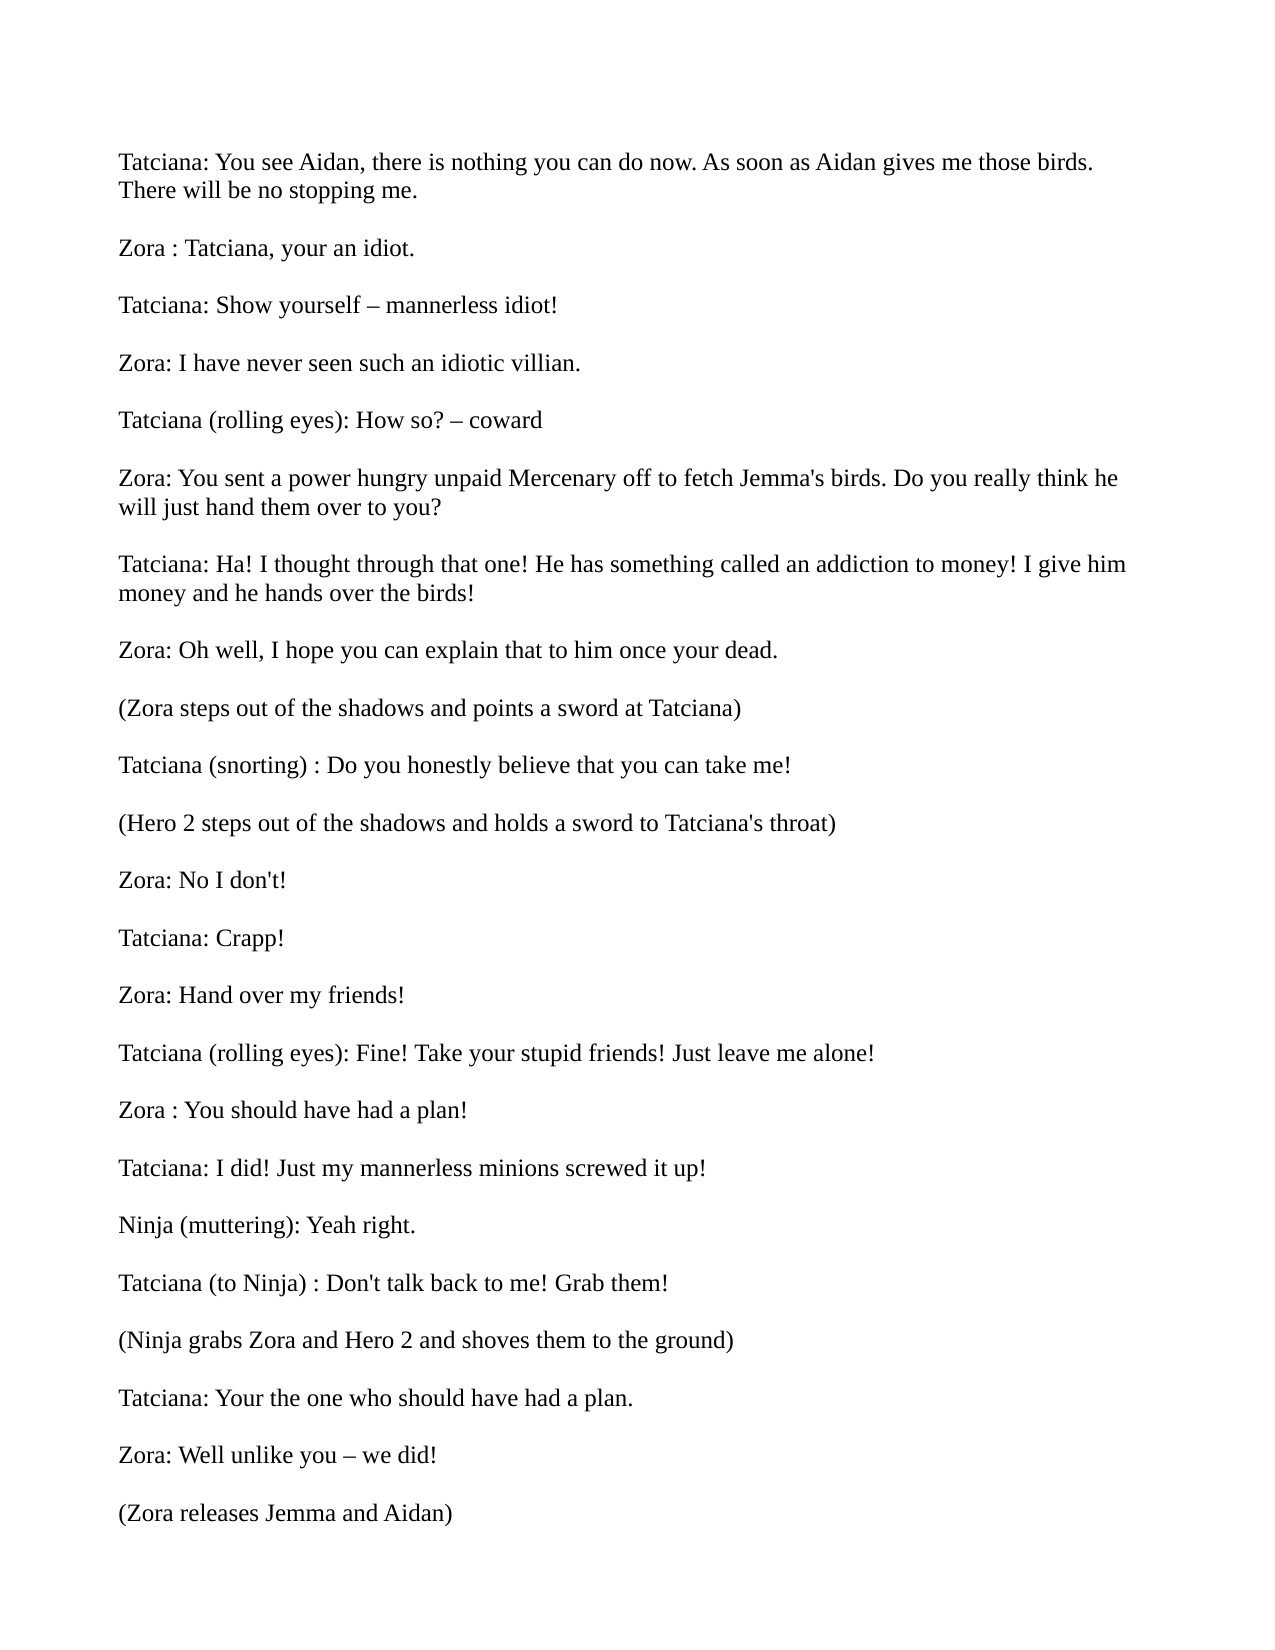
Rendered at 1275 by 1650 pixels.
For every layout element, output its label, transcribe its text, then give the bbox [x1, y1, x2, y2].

text (Hero 2 steps out of the shadows and holds a sword to Tatciana's throat) [118, 808, 1157, 837]
text Tatciana: I did! Just my mannerless minions screwed it up! [118, 1153, 1157, 1182]
text (Zora releases Jemma and Aidan) [118, 1498, 1157, 1527]
text Zora: Hand over my friends! [118, 981, 1157, 1009]
text Zora: I have never seen such an idiotic villian. [118, 348, 1157, 377]
text Zora: No I don't! [118, 866, 1157, 894]
text Zora : You should have had a plan! [118, 1096, 1157, 1124]
text Tatciana: You see Aidan, there is nothing you can do now. As soon as Aidan gives me those birds. There will be no stopping me. [118, 147, 1157, 204]
text Tatciana: Ha! I thought through that one! He has something called an addiction to money! I give him money and he hands over the birds! [118, 549, 1157, 607]
text Tatciana (snorting) : Do you honestly believe that you can take me! [118, 751, 1157, 779]
text Tatciana: Your the one who should have had a plan. [118, 1383, 1157, 1412]
text Zora: Well unlike you – we did! [118, 1441, 1157, 1469]
text Tatciana (rolling eyes): How so? – coward [118, 406, 1157, 434]
text Zora: You sent a power hungry unpaid Mercenary off to fetch Jemma's birds. Do you really think he will just hand them over to you? [118, 463, 1157, 521]
text Tatciana (to Ninja) : Don't talk back to me! Grab them! [118, 1268, 1157, 1297]
text Zora : Tatciana, your an idiot. [118, 233, 1157, 262]
text Tatciana: Show yourself – mannerless idiot! [118, 291, 1157, 319]
text Ninja (muttering): Yeah right. [118, 1211, 1157, 1239]
text Tatciana (rolling eyes): Fine! Take your stupid friends! Just leave me alone! [118, 1038, 1157, 1067]
text Zora: Oh well, I hope you can explain that to him once your dead. [118, 636, 1157, 664]
text (Ninja grabs Zora and Hero 2 and shoves them to the ground) [118, 1326, 1157, 1354]
text Tatciana: Crapp! [118, 923, 1157, 952]
text (Zora steps out of the shadows and points a sword at Tatciana) [118, 693, 1157, 722]
